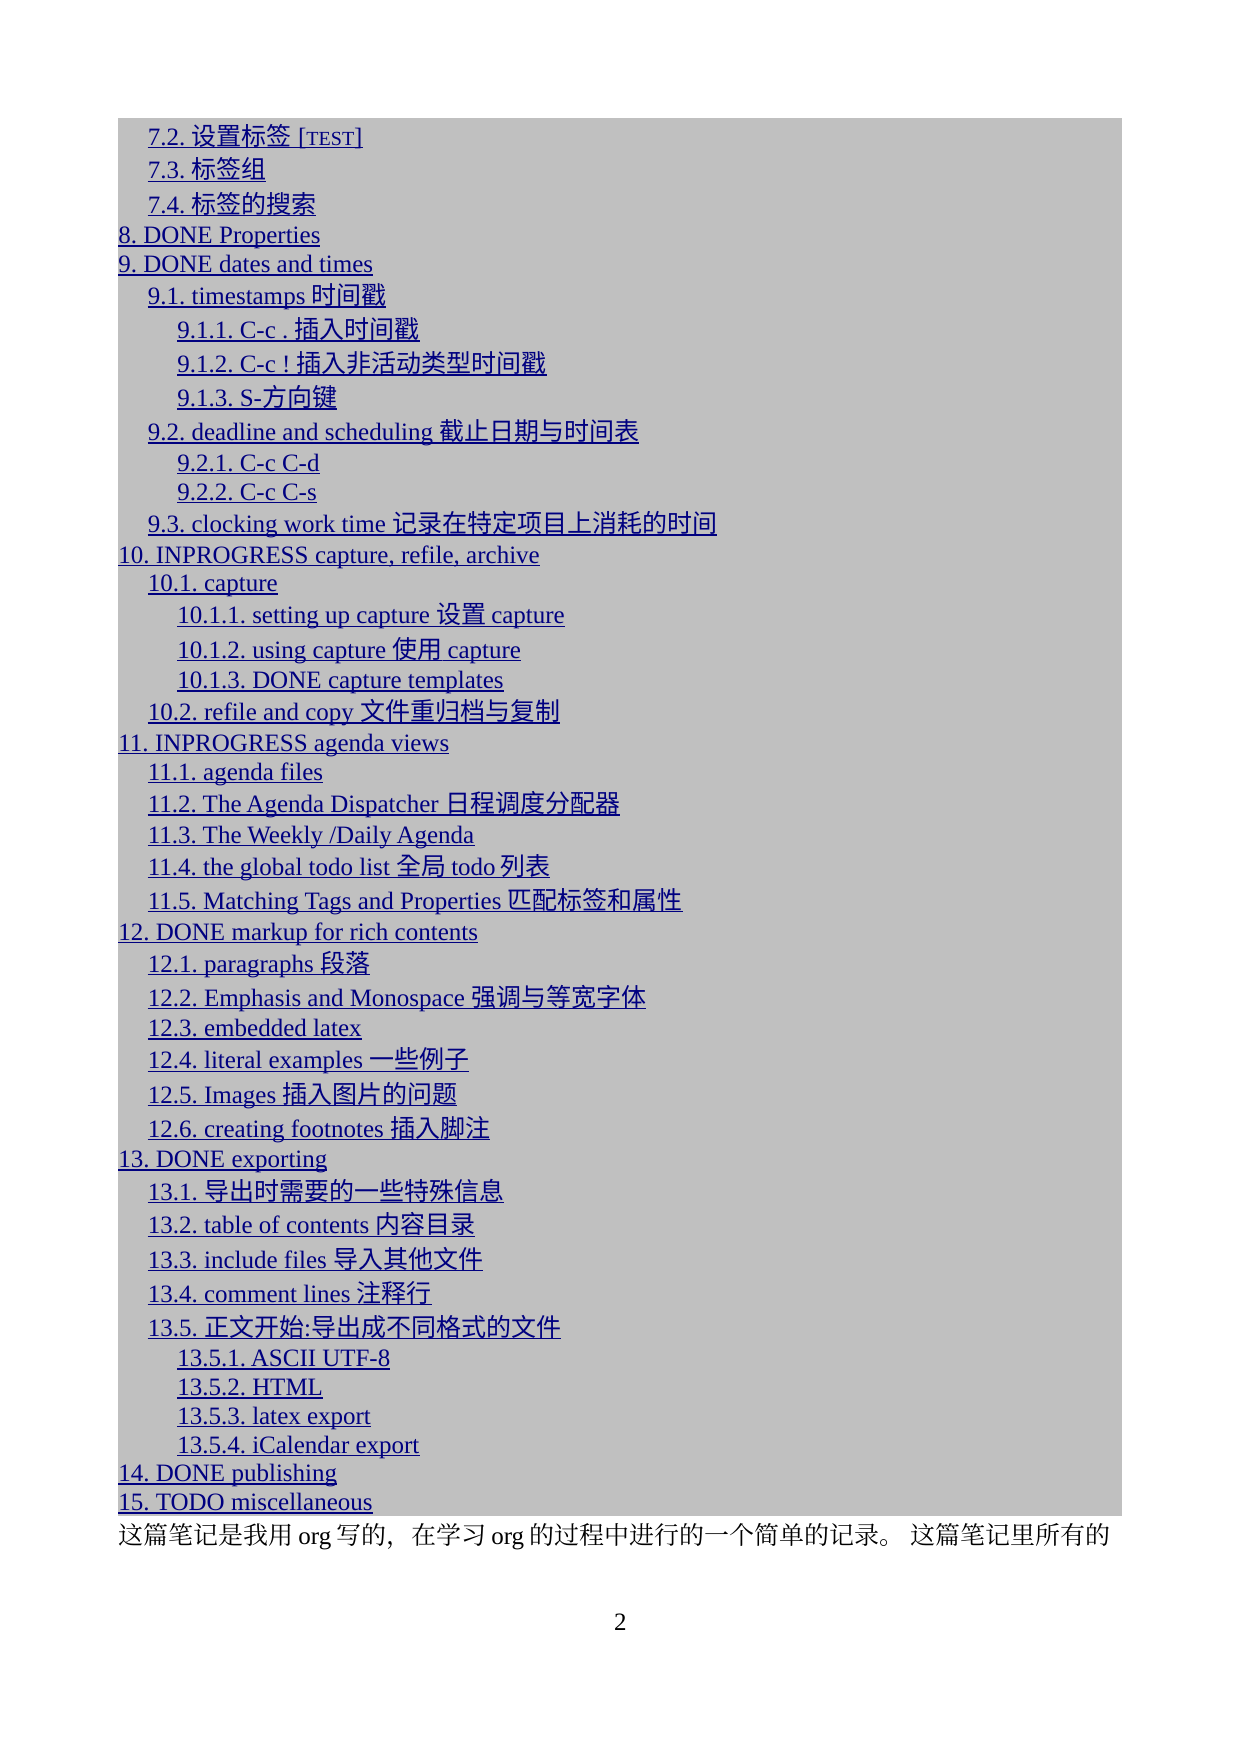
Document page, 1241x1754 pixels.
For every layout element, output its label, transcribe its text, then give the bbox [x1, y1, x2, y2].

text 9.1.3. S-方向键 [177, 380, 1122, 414]
text 9.3. clocking work time 记录在特定项目上消耗的时间 [148, 506, 1122, 540]
text 10. INPROGRESS capture, refile, archive [118, 540, 1122, 568]
text 8. DONE Properties [118, 220, 1122, 249]
text 10.1. capture [148, 568, 1122, 597]
text 9.1. timestamps 时间戳 [148, 278, 1122, 312]
text 13.2. table of contents 内容目录 [148, 1207, 1122, 1241]
text 7.3. 标签组 [148, 152, 1122, 186]
text 15. TODO miscellaneous [118, 1487, 1122, 1516]
text 11.1. agenda files [148, 757, 1122, 786]
text 9.2. deadline and scheduling 截止日期与时间表 [148, 414, 1122, 448]
text 9.1.2. C-c ! 插入非活动类型时间戳 [177, 346, 1122, 380]
text 10.1.3. DONE capture templates [177, 665, 1122, 694]
text 11.5. Matching Tags and Properties 匹配标签和属性 [148, 882, 1122, 917]
text 13.5.4. iCalendar export [177, 1430, 1122, 1458]
text 11.4. the global todo list 全局todo列表 [148, 848, 1122, 882]
text 12.2. Emphasis and Monospace 强调与等宽字体 [148, 979, 1122, 1013]
text 这篇笔记是我用org写的，在学习org的过程中进行的一个简单的记录。 这篇笔记里所有的 [118, 1516, 1122, 1552]
text 9. DONE dates and times [118, 249, 1122, 278]
text 12.3. embedded latex [148, 1013, 1122, 1042]
text 9.1.1. C-c . 插入时间戳 [177, 312, 1122, 346]
text 9.2.1. C-c C-d [177, 448, 1122, 477]
text 12.4. literal examples 一些例子 [148, 1042, 1122, 1076]
text 14. DONE publishing [118, 1458, 1122, 1487]
text 7.4. 标签的搜索 [148, 186, 1122, 220]
text 12. DONE markup for rich contents [118, 917, 1122, 945]
text 11. INPROGRESS agenda views [118, 728, 1122, 757]
text 13.1. 导出时需要的一些特殊信息 [148, 1173, 1122, 1207]
text 7.2. 设置标签 [test] [148, 118, 1122, 152]
text 12.1. paragraphs 段落 [148, 945, 1122, 979]
text 12.6. creating footnotes 插入脚注 [148, 1110, 1122, 1144]
text 13.5.3. latex export [177, 1401, 1122, 1430]
text 9.2.2. C-c C-s [177, 477, 1122, 506]
text 13.5.2. HTML [177, 1372, 1122, 1401]
text 10.2. refile and copy 文件重归档与复制 [148, 694, 1122, 728]
text 10.1.2. using capture 使用capture [177, 631, 1122, 665]
text 13.5.1. ASCII UTF-8 [177, 1343, 1122, 1372]
text 13.4. comment lines 注释行 [148, 1275, 1122, 1309]
text 11.2. The Agenda Dispatcher 日程调度分配器 [148, 786, 1122, 820]
text 13.5. 正文开始:导出成不同格式的文件 [148, 1309, 1122, 1343]
text 10.1.1. setting up capture 设置capture [177, 597, 1122, 631]
text 13. DONE exporting [118, 1144, 1122, 1173]
text 11.3. The Weekly /Daily Agenda [148, 820, 1122, 848]
text 12.5. Images 插入图片的问题 [148, 1076, 1122, 1110]
text 13.3. include files 导入其他文件 [148, 1241, 1122, 1275]
